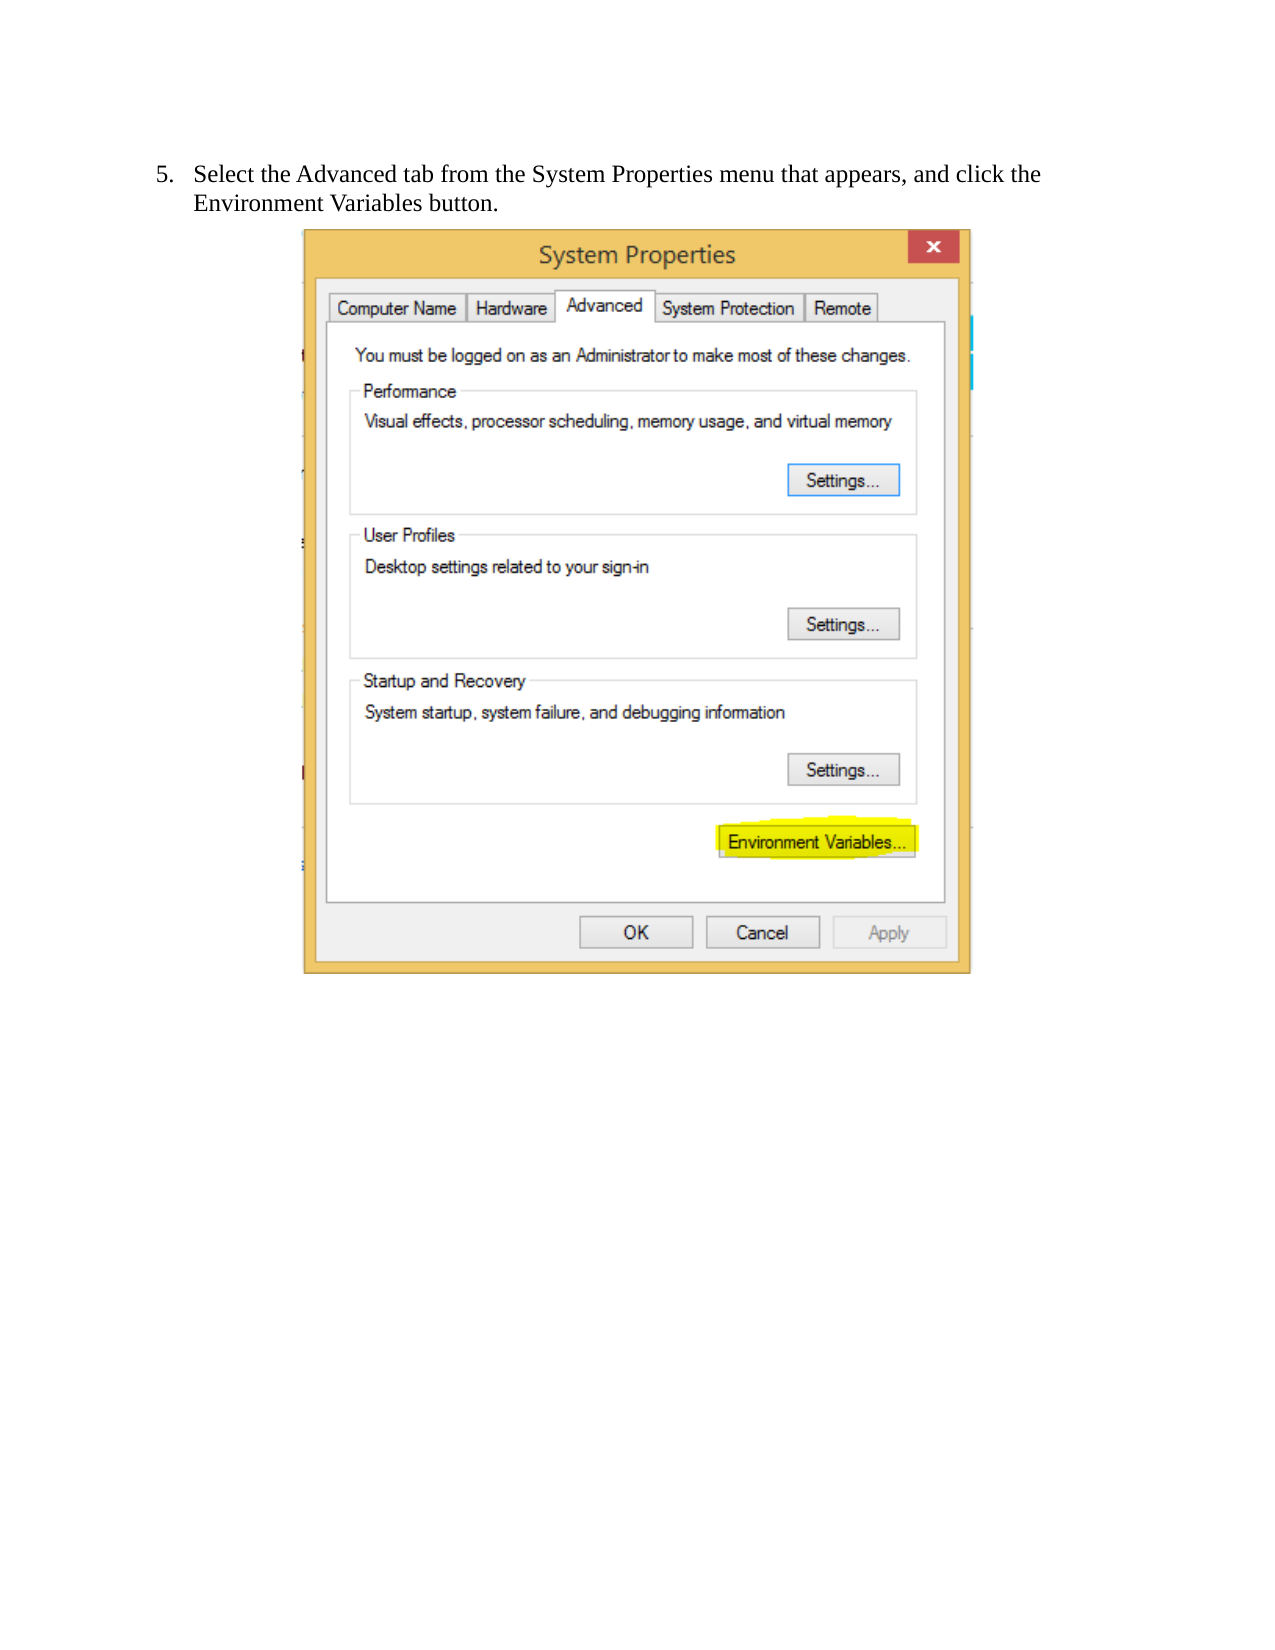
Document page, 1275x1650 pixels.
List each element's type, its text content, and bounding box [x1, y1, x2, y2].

picture [301, 229, 974, 974]
list Select the Advanced tab from the System Properties menu that appears, and click the Environment Variables button. [156, 159, 1157, 217]
